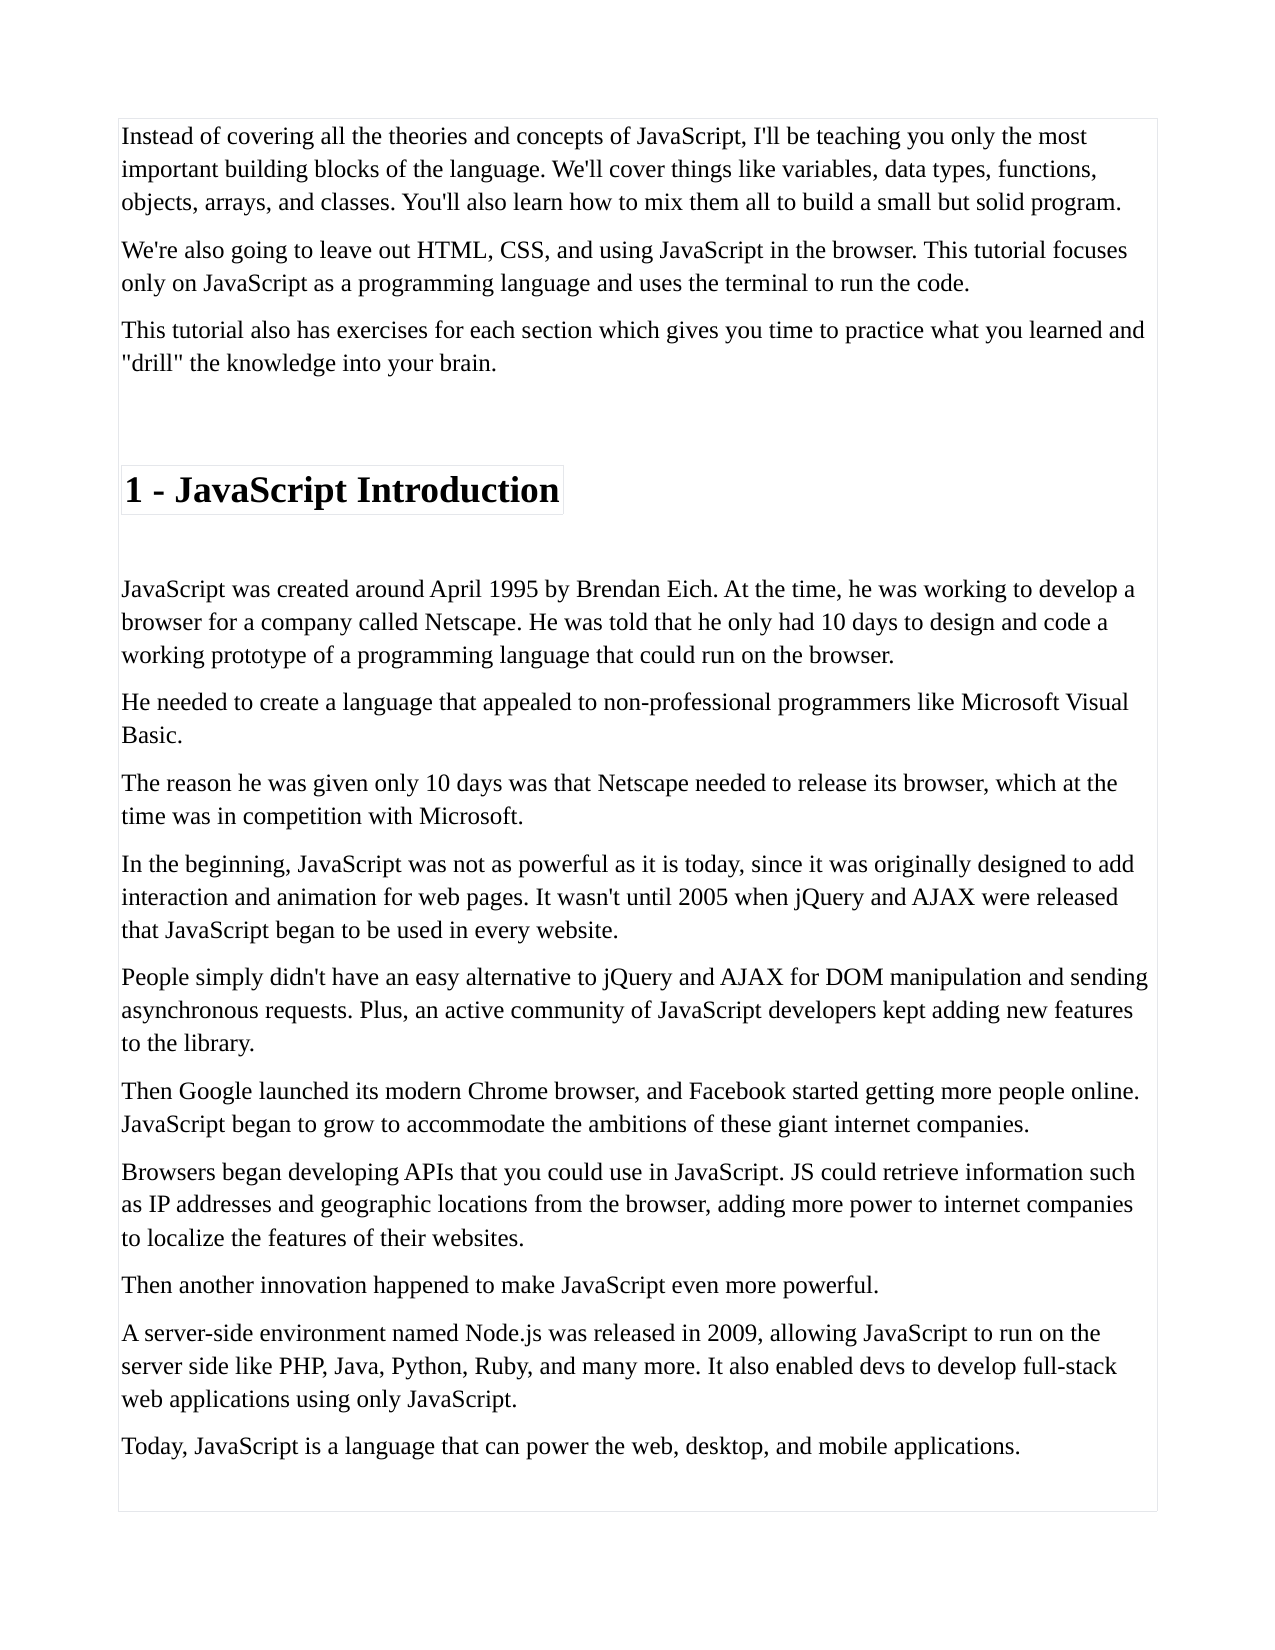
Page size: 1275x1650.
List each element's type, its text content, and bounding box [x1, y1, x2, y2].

text Then another innovation happened to make JavaScript even more powerful. [119, 1267, 1157, 1299]
text Then Google launched its modern Chrome browser, and Facebook started getting more people online. JavaScript began to grow to accommodate the ambitions of these giant internet companies. [119, 1073, 1157, 1138]
text People simply didn't have an easy alternative to jQuery and AJAX for DOM manipulation and sending asynchronous requests. Plus, an active community of JavaScript developers kept adding new features to the library. [119, 959, 1157, 1057]
text JavaScript was created around April 1995 by Brendan Eich. At the time, he was working to develop a browser for a company called Netscape. He was told that he only had 10 days to design and code a working prototype of a programming language that could run on the browser. [119, 571, 1157, 668]
text The reason he was given only 10 days was that Netscape needed to release its browser, which at the time was in competition with Microsoft. [119, 765, 1157, 830]
text A server-side environment named Node.js was released in 2009, allowing JavaScript to run on the server side like PHP, Java, Python, Ruby, and many more. It also enabled devs to develop full-stack web applications using only JavaScript. [119, 1315, 1157, 1413]
text Instead of covering all the theories and concepts of JavaScript, I'll be teaching you only the most important building blocks of the language. We'll cover things like variables, data types, functions, objects, arrays, and classes. You'll also learn how to mix them all to build a small but solid program. [119, 119, 1157, 216]
text This tutorial also has exercises for each section which gives you time to practice what you learned and "drill" the knowledge into your brain. [119, 312, 1157, 377]
text Today, JavaScript is a language that can power the web, desktop, and mobile applications. [119, 1428, 1157, 1460]
text He needed to create a language that appealed to non-professional programmers like Microsoft Visual Basic. [119, 684, 1157, 749]
text In the beginning, JavaScript was not as powerful as it is today, since it was originally designed to add interaction and animation for web pages. It wasn't until 2005 when jQuery and AJAX were released that JavaScript began to be used in every website. [119, 846, 1157, 943]
text We're also going to leave out HTML, CSS, and using JavaScript in the browser. This tutorial focuses only on JavaScript as a programming language and uses the terminal to run the code. [119, 232, 1157, 297]
subtitle 1 - JavaScript Introduction [119, 461, 1157, 514]
text Browsers began developing APIs that you could use in JavaScript. JS could retrieve information such as IP addresses and geographic locations from the browser, adding more power to internet companies to localize the features of their websites. [119, 1153, 1157, 1251]
